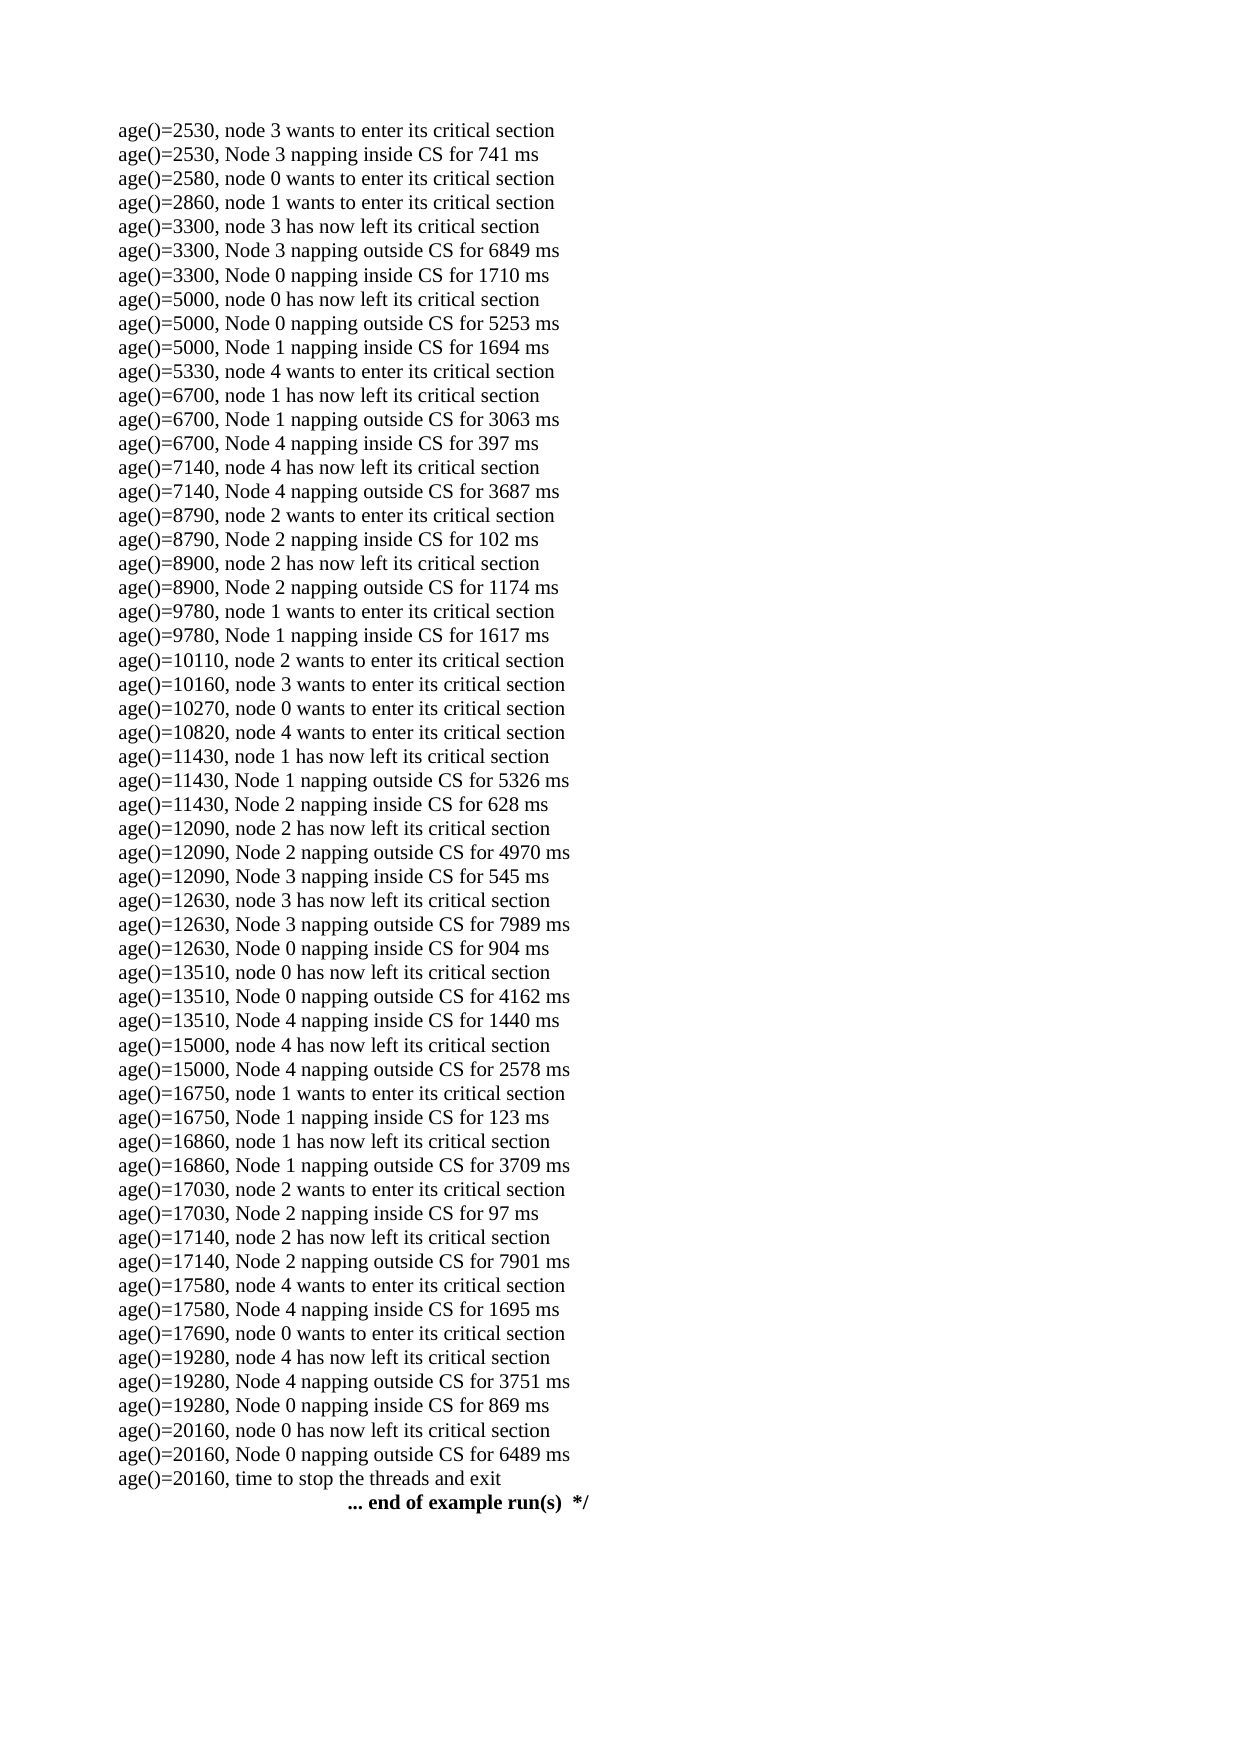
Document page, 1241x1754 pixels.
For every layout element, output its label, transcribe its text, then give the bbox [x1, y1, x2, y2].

text age()=12630, node 3 has now left its critical section [118, 888, 1122, 912]
text age()=10270, node 0 wants to enter its critical section [118, 696, 1122, 720]
text age()=10160, node 3 wants to enter its critical section [118, 672, 1122, 696]
text age()=2530, node 3 wants to enter its critical section [118, 118, 1122, 142]
text age()=2530, Node 3 napping inside CS for 741 ms [118, 142, 1122, 166]
text age()=3300, Node 0 napping inside CS for 1710 ms [118, 262, 1122, 287]
text age()=13510, Node 0 napping outside CS for 4162 ms [118, 984, 1122, 1008]
text age()=20160, time to stop the threads and exit [118, 1466, 1122, 1490]
text age()=19280, Node 4 napping outside CS for 3751 ms [118, 1369, 1122, 1393]
text age()=16860, node 1 has now left its critical section [118, 1129, 1122, 1153]
text age()=17030, node 2 wants to enter its critical section [118, 1177, 1122, 1201]
text age()=5000, node 0 has now left its critical section [118, 287, 1122, 311]
text age()=17140, node 2 has now left its critical section [118, 1225, 1122, 1249]
text age()=9780, Node 1 napping inside CS for 1617 ms [118, 623, 1122, 647]
text age()=17690, node 0 wants to enter its critical section [118, 1321, 1122, 1345]
text age()=3300, Node 3 napping outside CS for 6849 ms [118, 238, 1122, 262]
text age()=7140, Node 4 napping outside CS for 3687 ms [118, 479, 1122, 503]
text age()=8790, node 2 wants to enter its critical section [118, 503, 1122, 527]
text age()=12630, Node 3 napping outside CS for 7989 ms [118, 912, 1122, 936]
text age()=2860, node 1 wants to enter its critical section [118, 190, 1122, 214]
text age()=8900, Node 2 napping outside CS for 1174 ms [118, 575, 1122, 599]
text age()=16860, Node 1 napping outside CS for 3709 ms [118, 1153, 1122, 1177]
text age()=19280, Node 0 napping inside CS for 869 ms [118, 1393, 1122, 1417]
text age()=16750, Node 1 napping inside CS for 123 ms [118, 1105, 1122, 1129]
text age()=7140, node 4 has now left its critical section [118, 455, 1122, 479]
text age()=10110, node 2 wants to enter its critical section [118, 647, 1122, 672]
text age()=11430, Node 2 napping inside CS for 628 ms [118, 792, 1122, 816]
text age()=13510, Node 4 napping inside CS for 1440 ms [118, 1008, 1122, 1032]
text age()=10820, node 4 wants to enter its critical section [118, 720, 1122, 744]
text age()=8790, Node 2 napping inside CS for 102 ms [118, 527, 1122, 551]
text age()=12090, node 2 has now left its critical section [118, 816, 1122, 840]
text age()=3300, node 3 has now left its critical section [118, 214, 1122, 238]
text age()=12630, Node 0 napping inside CS for 904 ms [118, 936, 1122, 960]
text age()=8900, node 2 has now left its critical section [118, 551, 1122, 575]
text age()=9780, node 1 wants to enter its critical section [118, 599, 1122, 623]
text age()=6700, Node 4 napping inside CS for 397 ms [118, 431, 1122, 455]
text age()=17140, Node 2 napping outside CS for 7901 ms [118, 1249, 1122, 1273]
text age()=19280, node 4 has now left its critical section [118, 1345, 1122, 1369]
text age()=5000, Node 0 napping outside CS for 5253 ms [118, 311, 1122, 335]
text age()=2580, node 0 wants to enter its critical section [118, 166, 1122, 190]
text age()=17030, Node 2 napping inside CS for 97 ms [118, 1201, 1122, 1225]
text age()=20160, node 0 has now left its critical section [118, 1417, 1122, 1442]
text age()=17580, node 4 wants to enter its critical section [118, 1273, 1122, 1297]
text age()=11430, Node 1 napping outside CS for 5326 ms [118, 768, 1122, 792]
text age()=16750, node 1 wants to enter its critical section [118, 1081, 1122, 1105]
text age()=15000, Node 4 napping outside CS for 2578 ms [118, 1057, 1122, 1081]
text age()=12090, Node 2 napping outside CS for 4970 ms [118, 840, 1122, 864]
text age()=17580, Node 4 napping inside CS for 1695 ms [118, 1297, 1122, 1321]
text age()=15000, node 4 has now left its critical section [118, 1032, 1122, 1057]
text age()=11430, node 1 has now left its critical section [118, 744, 1122, 768]
text ... end of example run(s) */ [118, 1490, 1122, 1514]
text age()=20160, Node 0 napping outside CS for 6489 ms [118, 1442, 1122, 1466]
text age()=5330, node 4 wants to enter its critical section [118, 359, 1122, 383]
text age()=6700, node 1 has now left its critical section [118, 383, 1122, 407]
text age()=13510, node 0 has now left its critical section [118, 960, 1122, 984]
text age()=5000, Node 1 napping inside CS for 1694 ms [118, 335, 1122, 359]
text age()=12090, Node 3 napping inside CS for 545 ms [118, 864, 1122, 888]
text age()=6700, Node 1 napping outside CS for 3063 ms [118, 407, 1122, 431]
